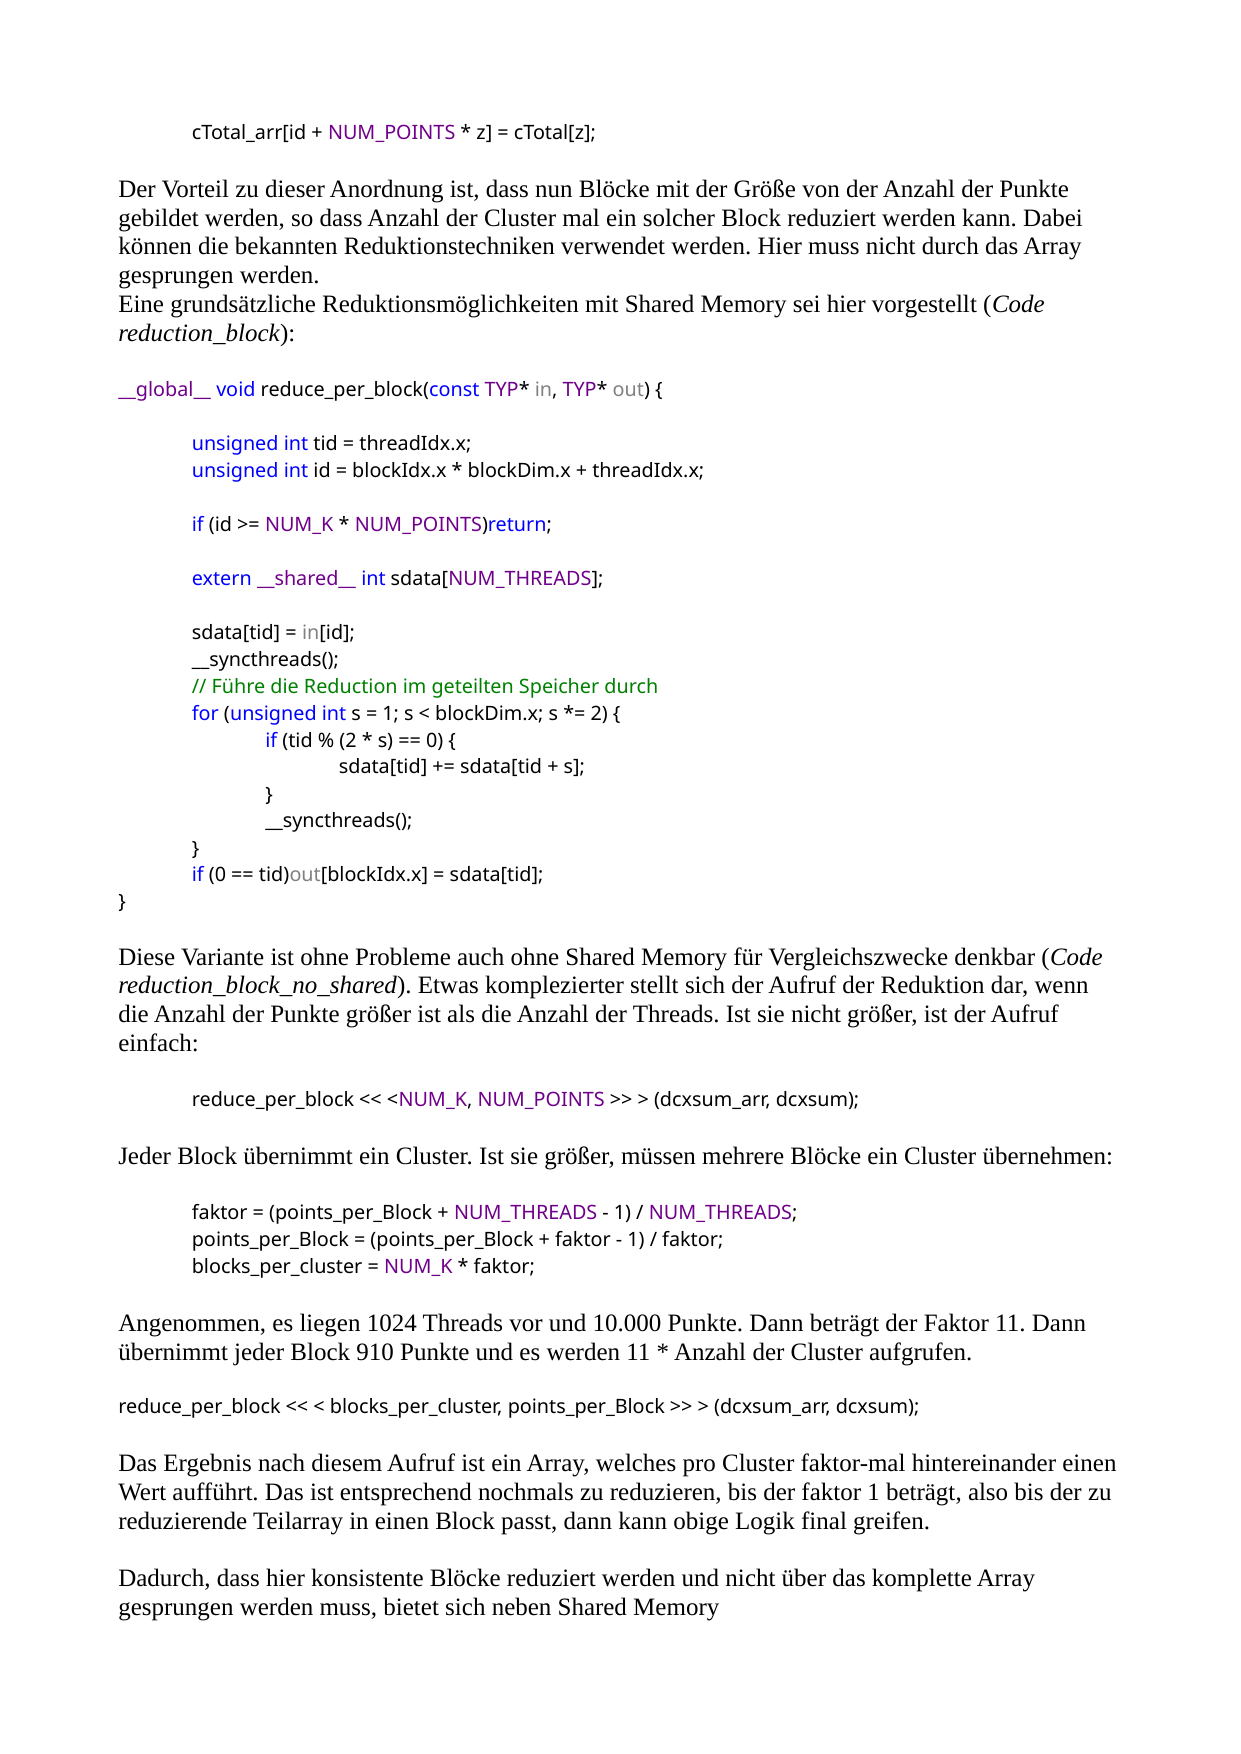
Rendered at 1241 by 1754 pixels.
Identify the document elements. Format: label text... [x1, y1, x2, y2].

text if (0 == tid)out[blockIdx.x] = sdata[tid]; [118, 861, 1122, 888]
text Dadurch, dass hier konsistente Blöcke reduziert werden und nicht über das komplette Array gesprungen werden muss, bietet sich neben Shared Memory [118, 1563, 1122, 1621]
text Der Vorteil zu dieser Anordnung ist, dass nun Blöcke mit der Größe von der Anzahl der Punkte gebildet werden, so dass Anzahl der Cluster mal ein solcher Block reduziert werden kann. Dabei können die bekannten Reduktionstechniken verwendet werden. Hier muss nicht durch das Array gesprungen werden. [118, 174, 1122, 289]
text __syncthreads(); [118, 645, 1122, 672]
text reduce_per_block << <NUM_K, NUM_POINTS >> > (dcxsum_arr, dcxsum); [118, 1085, 1122, 1112]
text if (tid % (2 * s) == 0) { [118, 726, 1122, 753]
text Angenommen, es liegen 1024 Threads vor und 10.000 Punkte. Dann beträgt der Faktor 11. Dann übernimmt jeder Block 910 Punkte und es werden 11 * Anzahl der Cluster aufgrufen. [118, 1308, 1122, 1366]
text __syncthreads(); [118, 807, 1122, 834]
text if (id >= NUM_K * NUM_POINTS)return; [118, 510, 1122, 537]
text sdata[tid] += sdata[tid + s]; [118, 753, 1122, 780]
text Eine grundsätzliche Reduktionsmöglichkeiten mit Shared Memory sei hier vorgestellt (Code reduction_block): [118, 289, 1122, 346]
text for (unsigned int s = 1; s < blockDim.x; s *= 2) { [118, 699, 1122, 726]
text } [118, 780, 1122, 807]
text cTotal_arr[id + NUM_POINTS * z] = cTotal[z]; [118, 118, 1122, 145]
text Jeder Block übernimmt ein Cluster. Ist sie größer, müssen mehrere Blöcke ein Cluster übernehmen: [118, 1141, 1122, 1170]
text reduce_per_block << < blocks_per_cluster, points_per_Block >> > (dcxsum_arr, dcxsum); [118, 1393, 1122, 1420]
text unsigned int tid = threadIdx.x; [118, 429, 1122, 456]
text __global__ void reduce_per_block(const TYP* in, TYP* out) { [118, 375, 1122, 402]
text } [118, 888, 1122, 915]
text extern __shared__ int sdata[NUM_THREADS]; [118, 564, 1122, 591]
text blocks_per_cluster = NUM_K * faktor; [118, 1253, 1122, 1279]
text Das Ergebnis nach diesem Aufruf ist ein Array, welches pro Cluster faktor-mal hintereinander einen Wert aufführt. Das ist entsprechend nochmals zu reduzieren, bis der faktor 1 beträgt, also bis der zu reduzierende Teilarray in einen Block passt, dann kann obige Logik final greifen. [118, 1448, 1122, 1535]
text // Führe die Reduction im geteilten Speicher durch [118, 672, 1122, 699]
text faktor = (points_per_Block + NUM_THREADS - 1) / NUM_THREADS; [118, 1199, 1122, 1226]
text sdata[tid] = in[id]; [118, 618, 1122, 645]
text } [118, 834, 1122, 861]
text unsigned int id = blockIdx.x * blockDim.x + threadIdx.x; [118, 456, 1122, 483]
text points_per_Block = (points_per_Block + faktor - 1) / faktor; [118, 1226, 1122, 1253]
text Diese Variante ist ohne Probleme auch ohne Shared Memory für Vergleichszwecke denkbar (Code reduction_block_no_shared). Etwas komplezierter stellt sich der Aufruf der Reduktion dar, wenn die Anzahl der Punkte größer ist als die Anzahl der Threads. Ist sie nicht größer, ist der Aufruf einfach: [118, 942, 1122, 1057]
